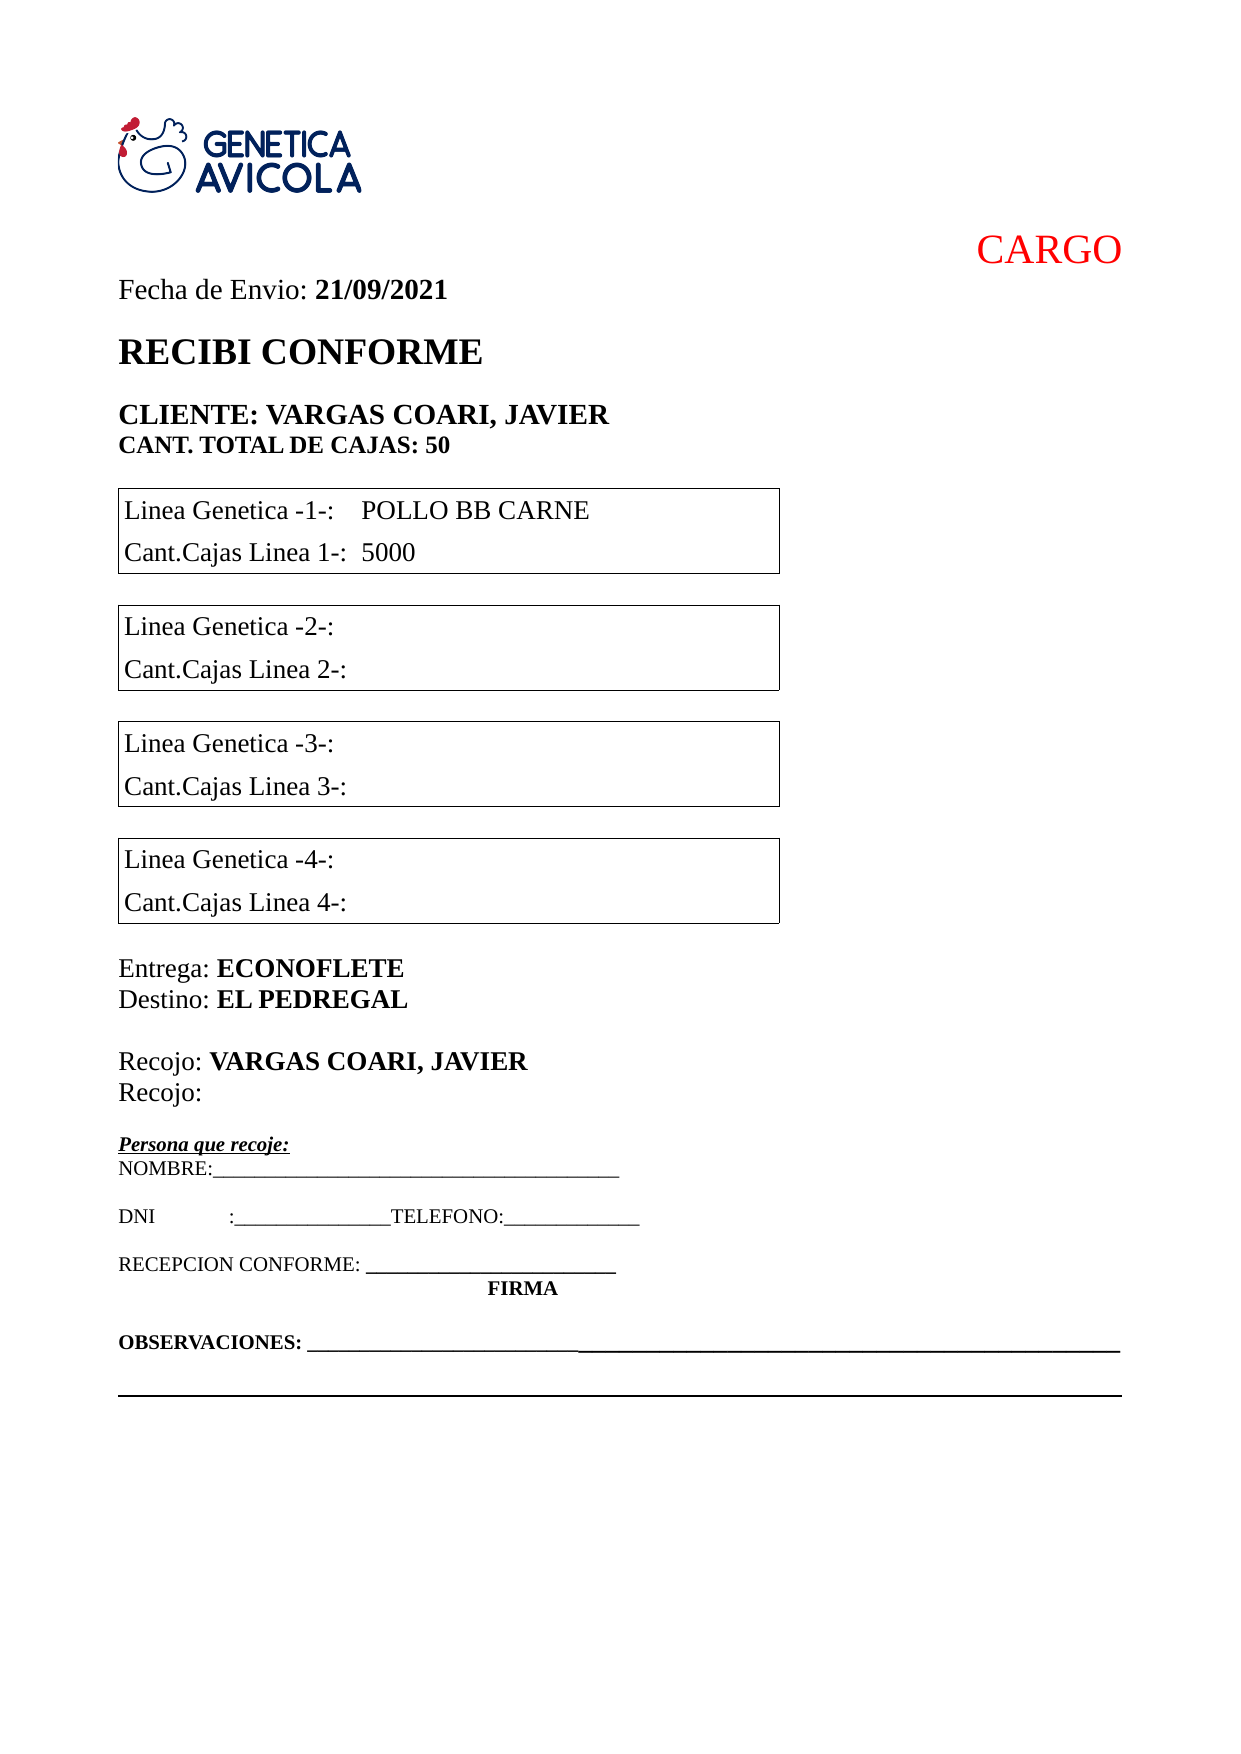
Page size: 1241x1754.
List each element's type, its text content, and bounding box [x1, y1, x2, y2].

table_cell Linea Genetica -3-: [119, 722, 356, 764]
table_cell [356, 691, 779, 721]
table_cell Cant.Cajas Linea 1-: [119, 531, 356, 573]
table_cell [356, 764, 779, 806]
text DNI :_______________TELEFONO:_____________ [118, 1204, 1122, 1228]
table_cell Linea Genetica -2-: [119, 606, 356, 647]
text NOMBRE:_______________________________________ [118, 1156, 1122, 1180]
text Destino: EL PEDREGAL [118, 983, 1122, 1014]
text Persona que recoje: [118, 1132, 1122, 1156]
table_cell [118, 807, 356, 838]
table_cell [356, 839, 779, 880]
table_cell Cant.Cajas Linea 3-: [119, 764, 356, 806]
table_cell [356, 606, 779, 647]
text RECIBI CONFORME [118, 330, 1122, 373]
table_cell [356, 647, 779, 690]
text Recojo: [118, 1076, 1122, 1108]
text RECEPCION CONFORME: ________________________ [118, 1252, 1122, 1276]
table_cell [118, 691, 356, 721]
table_cell [356, 722, 779, 764]
table_cell Linea Genetica -4-: [119, 839, 356, 880]
table_header POLLO BB CARNE [356, 489, 779, 531]
table_cell [356, 880, 779, 923]
text OBSERVACIONES: __________________________________________________________________ [118, 1324, 1122, 1355]
table_cell [118, 574, 356, 604]
text CANT. TOTAL DE CAJAS: 50 [118, 431, 1122, 459]
text Fecha de Envio: 21/09/2021 [118, 272, 1122, 306]
table_cell Cant.Cajas Linea 4-: [119, 880, 356, 923]
text CLIENTE: VARGAS COARI, JAVIER [118, 397, 1122, 431]
text FIRMA [118, 1276, 1122, 1300]
text Recojo: VARGAS COARI, JAVIER [118, 1045, 1122, 1076]
text Entrega: ECONOFLETE [118, 952, 1122, 983]
table_cell Cant.Cajas Linea 2-: [119, 647, 356, 690]
text CARGO [118, 224, 1122, 272]
picture [117, 117, 362, 193]
table_cell 5000 [356, 531, 779, 573]
table_header Linea Genetica -1-: [119, 489, 356, 531]
table_cell [356, 574, 779, 604]
table_cell [356, 807, 779, 838]
